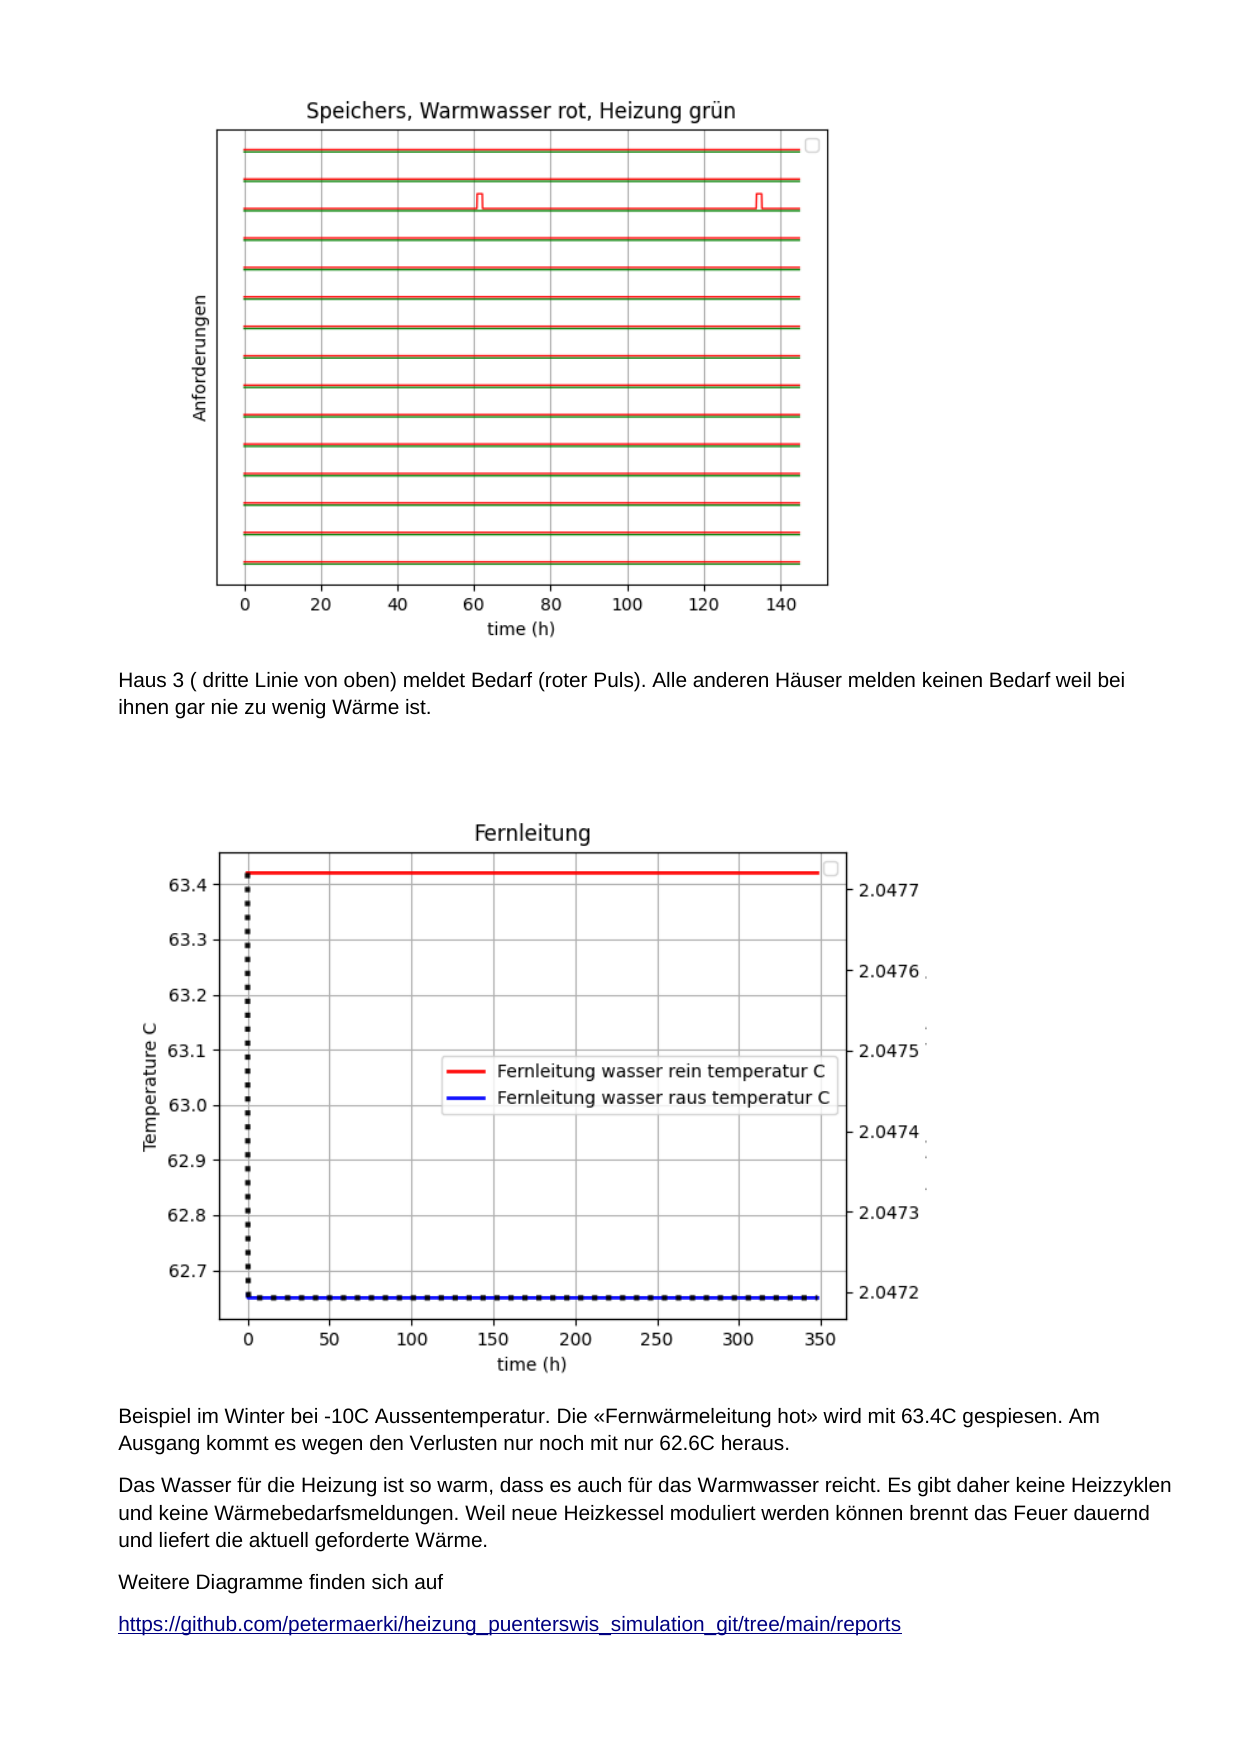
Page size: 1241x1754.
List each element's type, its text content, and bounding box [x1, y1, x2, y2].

text Beispiel im Winter bei -10C Aussentemperatur. Die «Fernwärmeleitung hot» wird mit 63.4C gespiesen. Am Ausgang kommt es wegen den Verlusten nur noch mit nur 62.6C heraus. [118, 1403, 1181, 1455]
text Das Wasser für die Heizung ist so warm, dass es auch für das Warmwasser reicht. Es gibt daher keine Heizzyklen und keine Wärmebedarfsmeldungen. Weil neue Heizkessel moduliert werden können brennt das Feuer dauernd und liefert die aktuell geforderte Wärme. [118, 1473, 1181, 1552]
text Weitere Diagramme finden sich auf [118, 1570, 1181, 1594]
text https://github.com/petermaerki/heizung_puenterswis_simulation_git/tree/main/reports [118, 1612, 1181, 1636]
picture [118, 59, 906, 650]
picture [118, 779, 927, 1386]
text Haus 3 ( dritte Linie von oben) meldet Bedarf (roter Puls). Alle anderen Häuser melden keinen Bedarf weil bei ihnen gar nie zu wenig Wärme ist. [118, 667, 1181, 719]
